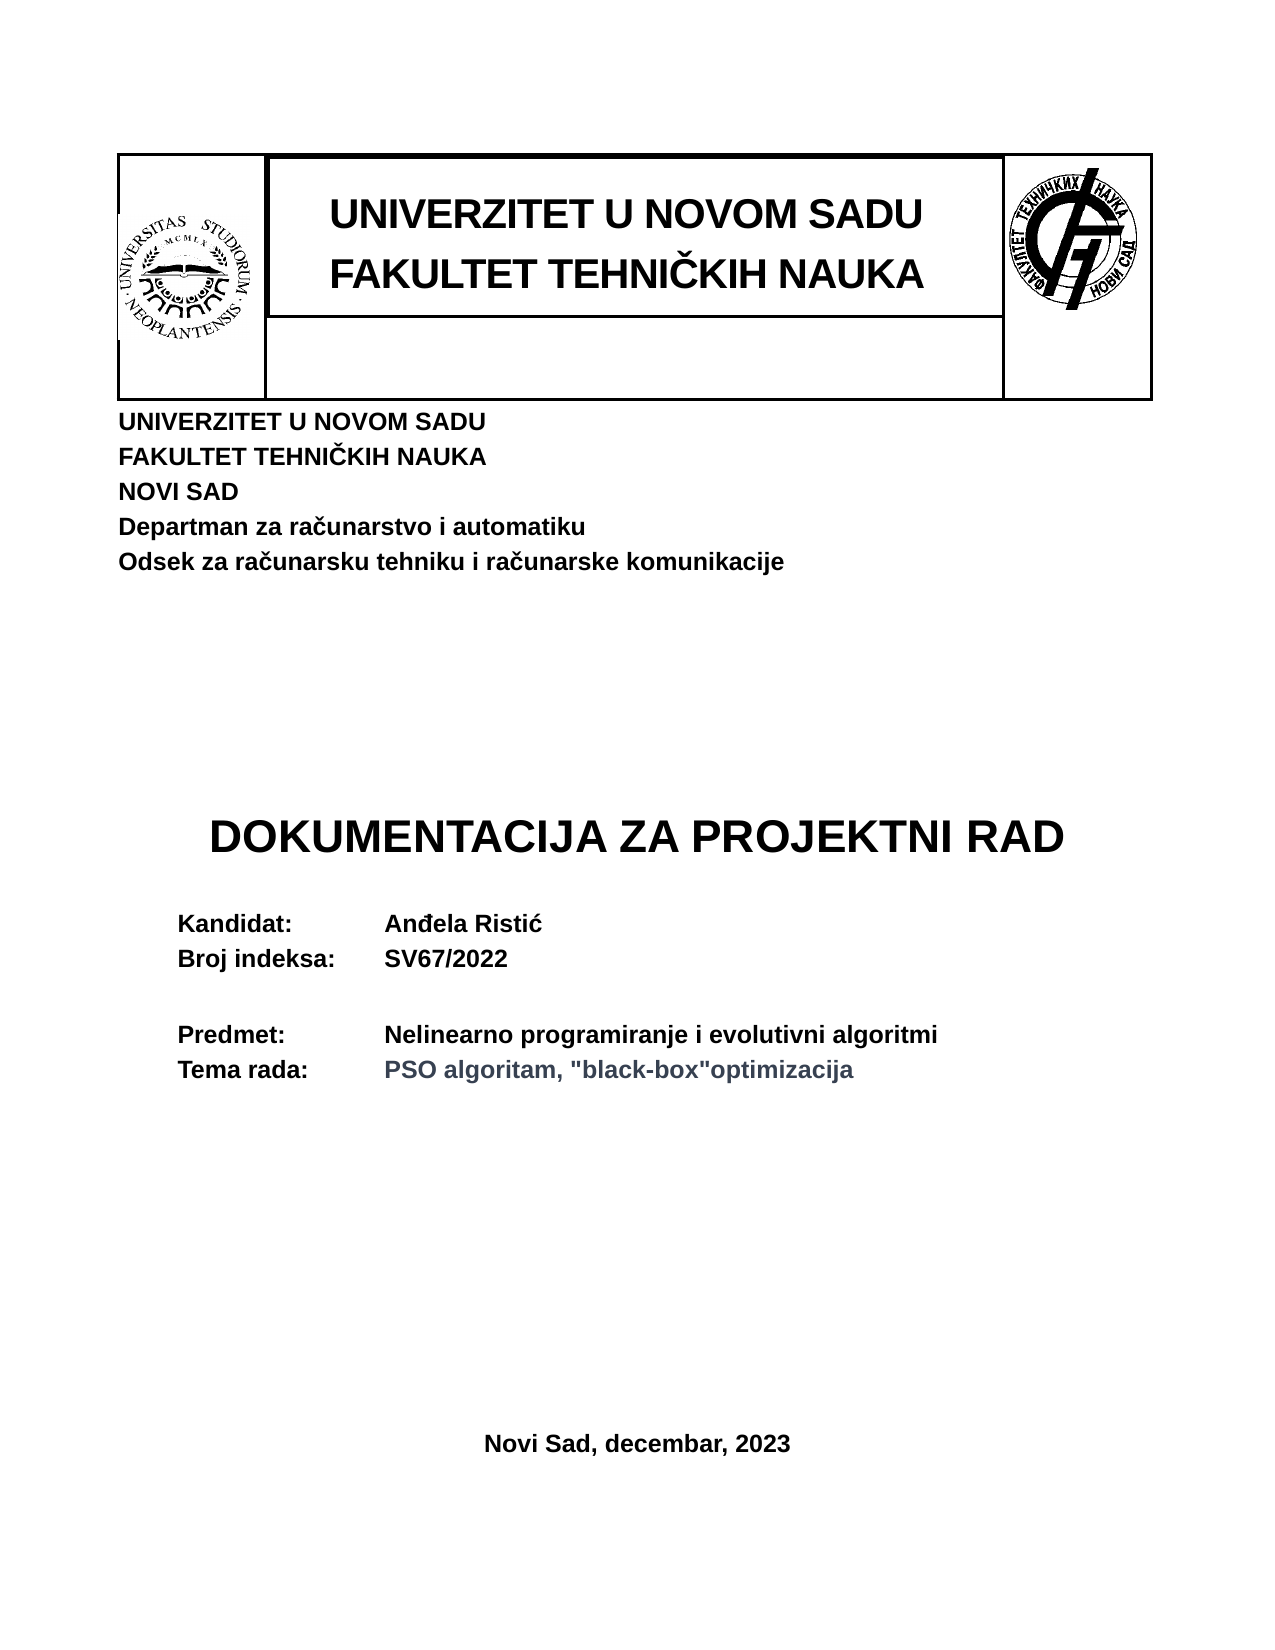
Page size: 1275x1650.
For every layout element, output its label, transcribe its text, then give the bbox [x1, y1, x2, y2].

text Predmet: Nelinearno programiranje i evolutivni algoritmi [177, 1021, 1157, 1049]
text Kandidat: Anđela Ristić [177, 909, 1157, 938]
text Novi Sad, decembar, 2023 [118, 1429, 1157, 1457]
table_header UNIVERZITET U NOVOM SADU FAKULTET TEHNIČKIH NAUKA [270, 159, 1002, 315]
text DOKUMENTACIJA ZA PROJEKTNI RAD [118, 809, 1157, 862]
text Odsek za računarsku tehniku i računarske komunikacije [118, 547, 1157, 576]
text NOVI SAD [118, 477, 1157, 506]
table_header [1005, 156, 1150, 398]
table_header [267, 318, 1002, 398]
text Tema rada: PSO algoritam, "black-box"optimizacija [177, 1056, 1157, 1084]
table_header [120, 156, 264, 398]
text FAKULTET TEHNIČKIH NAUKA [118, 442, 1157, 471]
text Departman za računarstvo i automatiku [118, 512, 1157, 541]
picture [1009, 168, 1137, 310]
text UNIVERZITET U NOVOM SADU [118, 407, 1157, 436]
text Broj indeksa: SV67/2022 [177, 944, 1157, 973]
